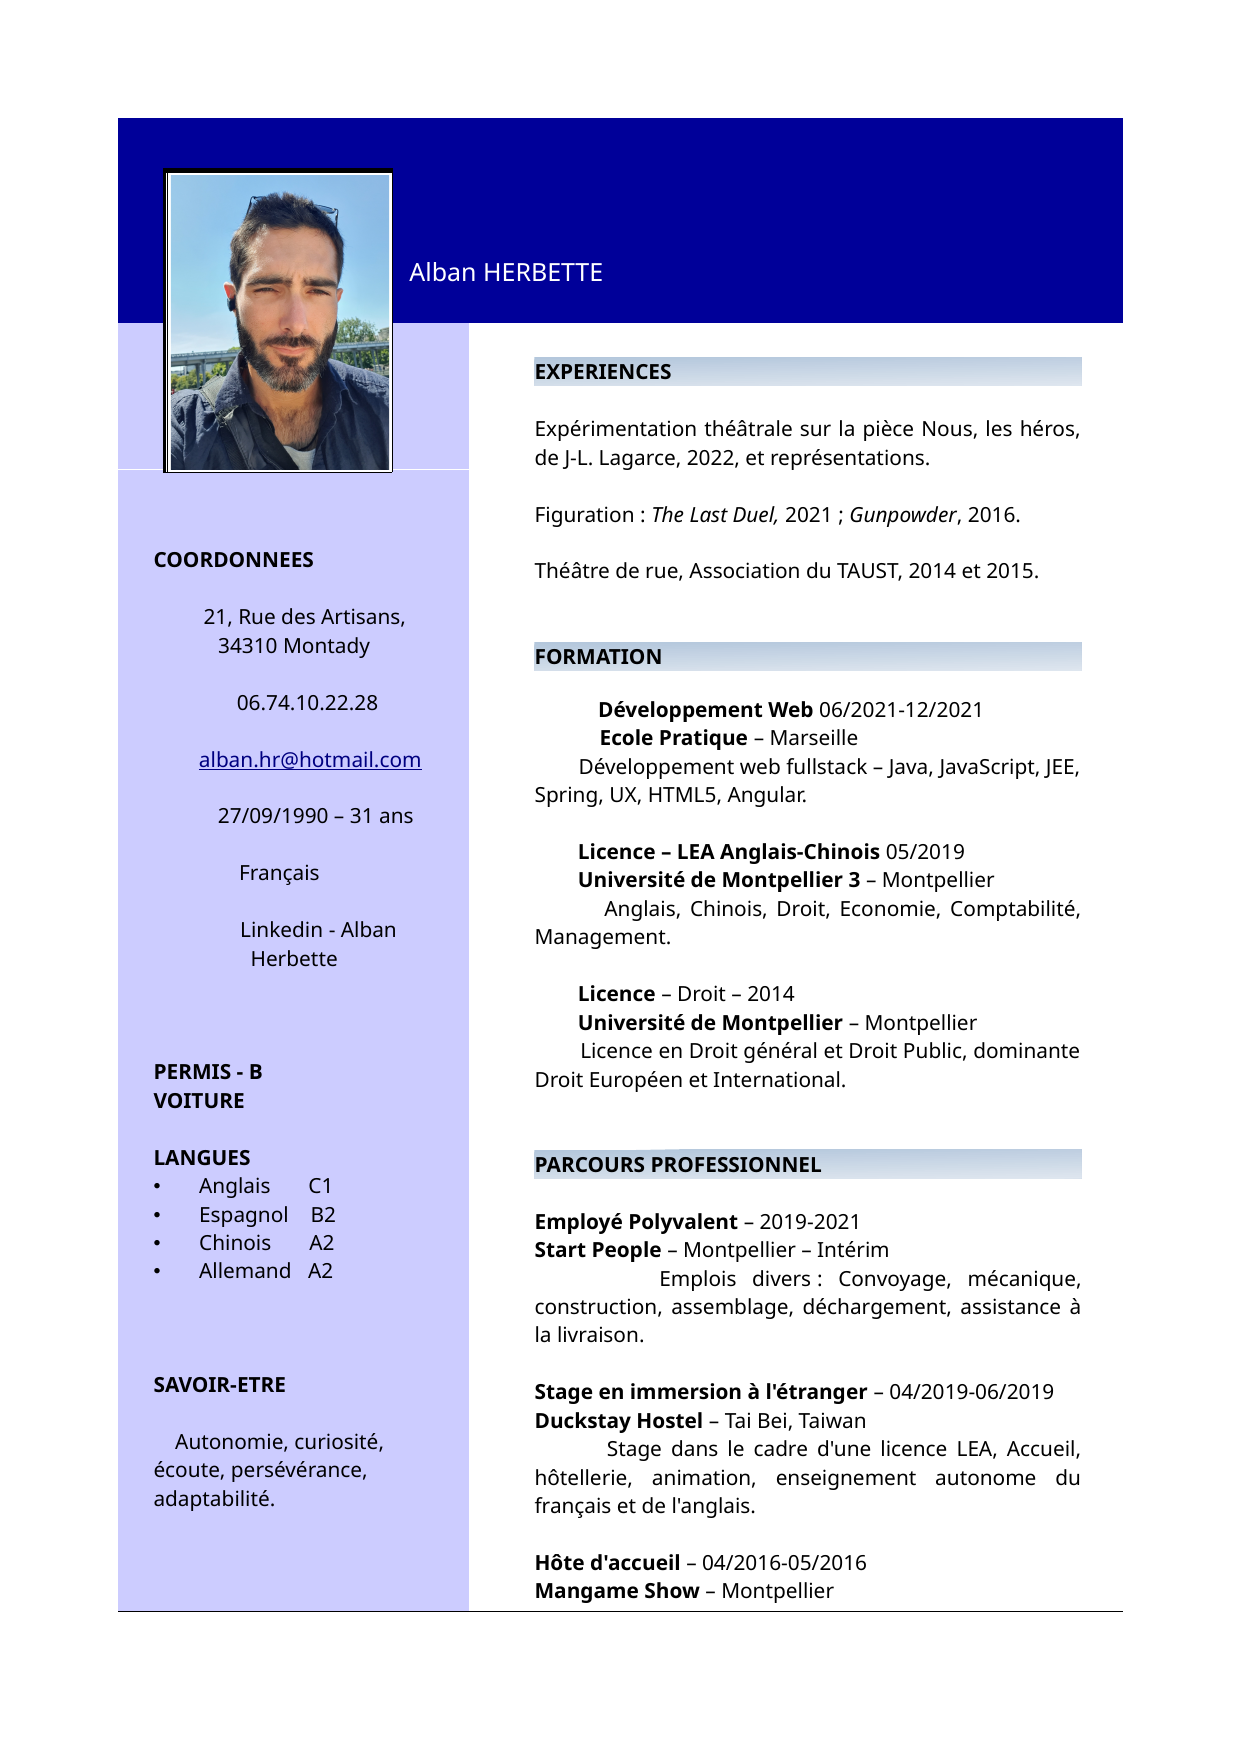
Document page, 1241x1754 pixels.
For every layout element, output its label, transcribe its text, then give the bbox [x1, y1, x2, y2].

table_cell EXPERIENCES Expérimentation théâtrale sur la pièce Nous, les héros, de J-L. Lagarce, 2022, et représentations. Figuration : The Last Duel, 2021 ; Gunpowder, 2016. Théâtre de rue, Association du TAUST, 2014 et 2015. FORMATION Développement Web 06/2021-12/2021 Ecole Pratique – Marseille Développement web fullstack – Java, JavaScript, JEE, Spring, UX, HTML5, Angular. Licence – LEA Anglais-Chinois 05/2019 Université de Montpellier 3 – Montpellier Anglais, Chinois, Droit, Economie, Comptabilité, Management. Licence – Droit – 2014 Université de Montpellier – Montpellier Licence en Droit général et Droit Public, dominante Droit Européen et International. PARCOURS PROFESSIONNEL Employé Polyvalent – 2019-2021 Start People – Montpellier – Intérim Emplois divers : Convoyage, mécanique, construction, assemblage, déchargement, assistance à la livraison. Stage en immersion à l'étranger – 04/2019-06/2019 Duckstay Hostel – Tai Bei, Taiwan Stage dans le cadre d'une licence LEA, Accueil, hôtellerie, animation, enseignement autonome du français et de l'anglais. Hôte d'accueil – 04/2016-05/2016 Mangame Show – Montpellier [470, 323, 1123, 1611]
table_cell [118, 323, 163, 469]
table_header Alban HERBETTE [118, 118, 1123, 323]
picture [170, 175, 390, 470]
table_cell [393, 323, 469, 469]
table_cell COORDONNEES 21, Rue des Artisans, 34310 Montady 06.74.10.22.28 alban.hr@hotmail.com 27/09/1990 – 31 ans Français Linkedin - Alban Herbette PERMIS - B VOITURE LANGUES Anglais C1 Espagnol B2 Chinois A2 Allemand A2 SAVOIR-ETRE Autonomie, curiosité, écoute, persévérance, adaptabilité. [118, 470, 469, 1611]
